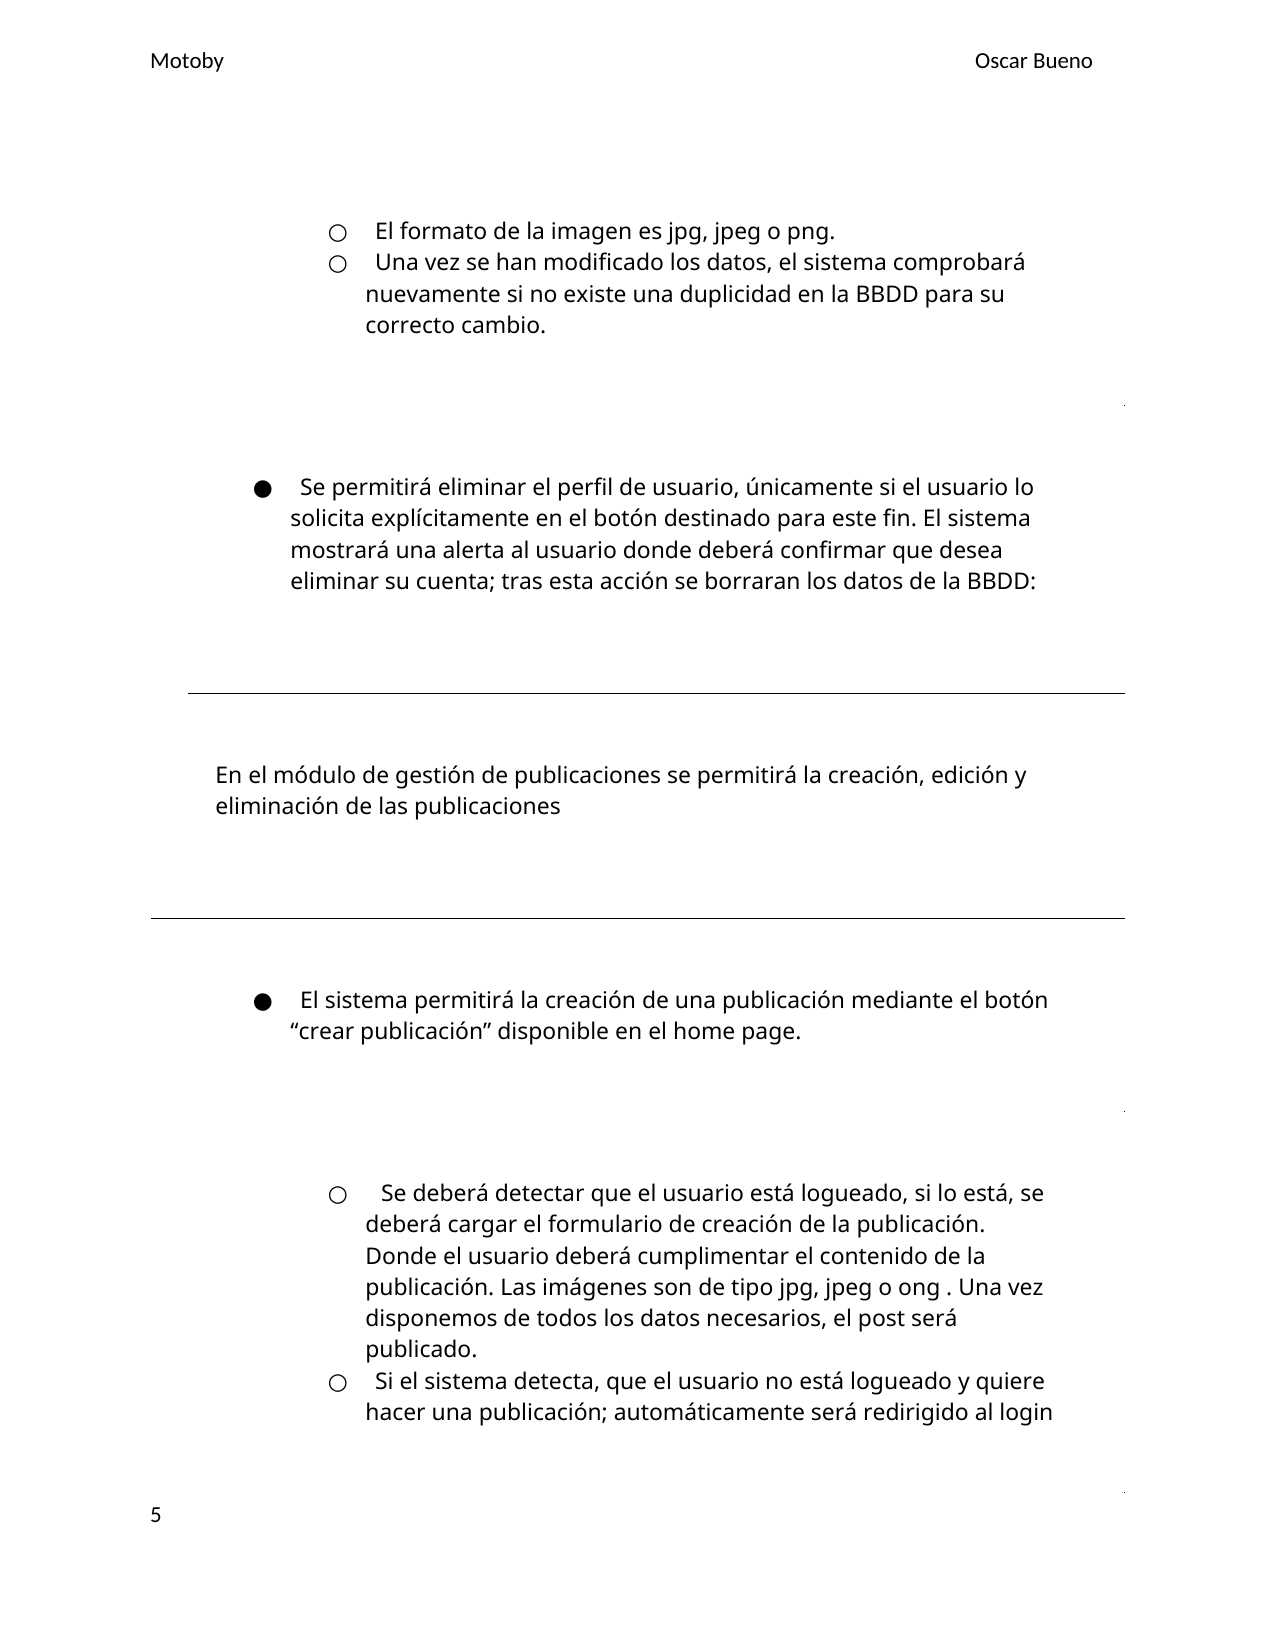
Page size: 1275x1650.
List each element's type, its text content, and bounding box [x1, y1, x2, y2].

list Se deberá detectar que el usuario está logueado, si lo está, se deberá cargar el formulario de creación de la publicación. Donde el usuario deberá cumplimentar el contenido de la publicación. Las imágenes son de tipo jpg, jpeg o ong . Una vez disponemos de todos los datos necesarios, el post será publicado. [264, 1113, 1124, 1299]
list El formato de la imagen es jpg, jpeg o png. [264, 151, 1124, 181]
list Si el sistema detecta, que el usuario no está logueado y quiere hacer una publicación; automáticamente será redirigido al login [264, 1299, 1124, 1492]
list Una vez se han modificado los datos, el sistema comprobará nuevamente si no existe una duplicidad en la BBDD para su correcto cambio. [264, 181, 1124, 405]
text En el módulo de gestión de publicaciones se permitirá la creación, edición y eliminación de las publicaciones [151, 695, 1124, 821]
list El sistema permitirá la creación de una publicación mediante el botón “crear publicación” disponible en el home page. [189, 920, 1124, 1111]
list Se permitirá eliminar el perfil de usuario, únicamente si el usuario lo solicita explícitamente en el botón destinado para este fin. El sistema mostrará una alerta al usuario donde deberá confirmar que desea eliminar su cuenta; tras esta acción se borraran los datos de la BBDD: [189, 407, 1124, 596]
